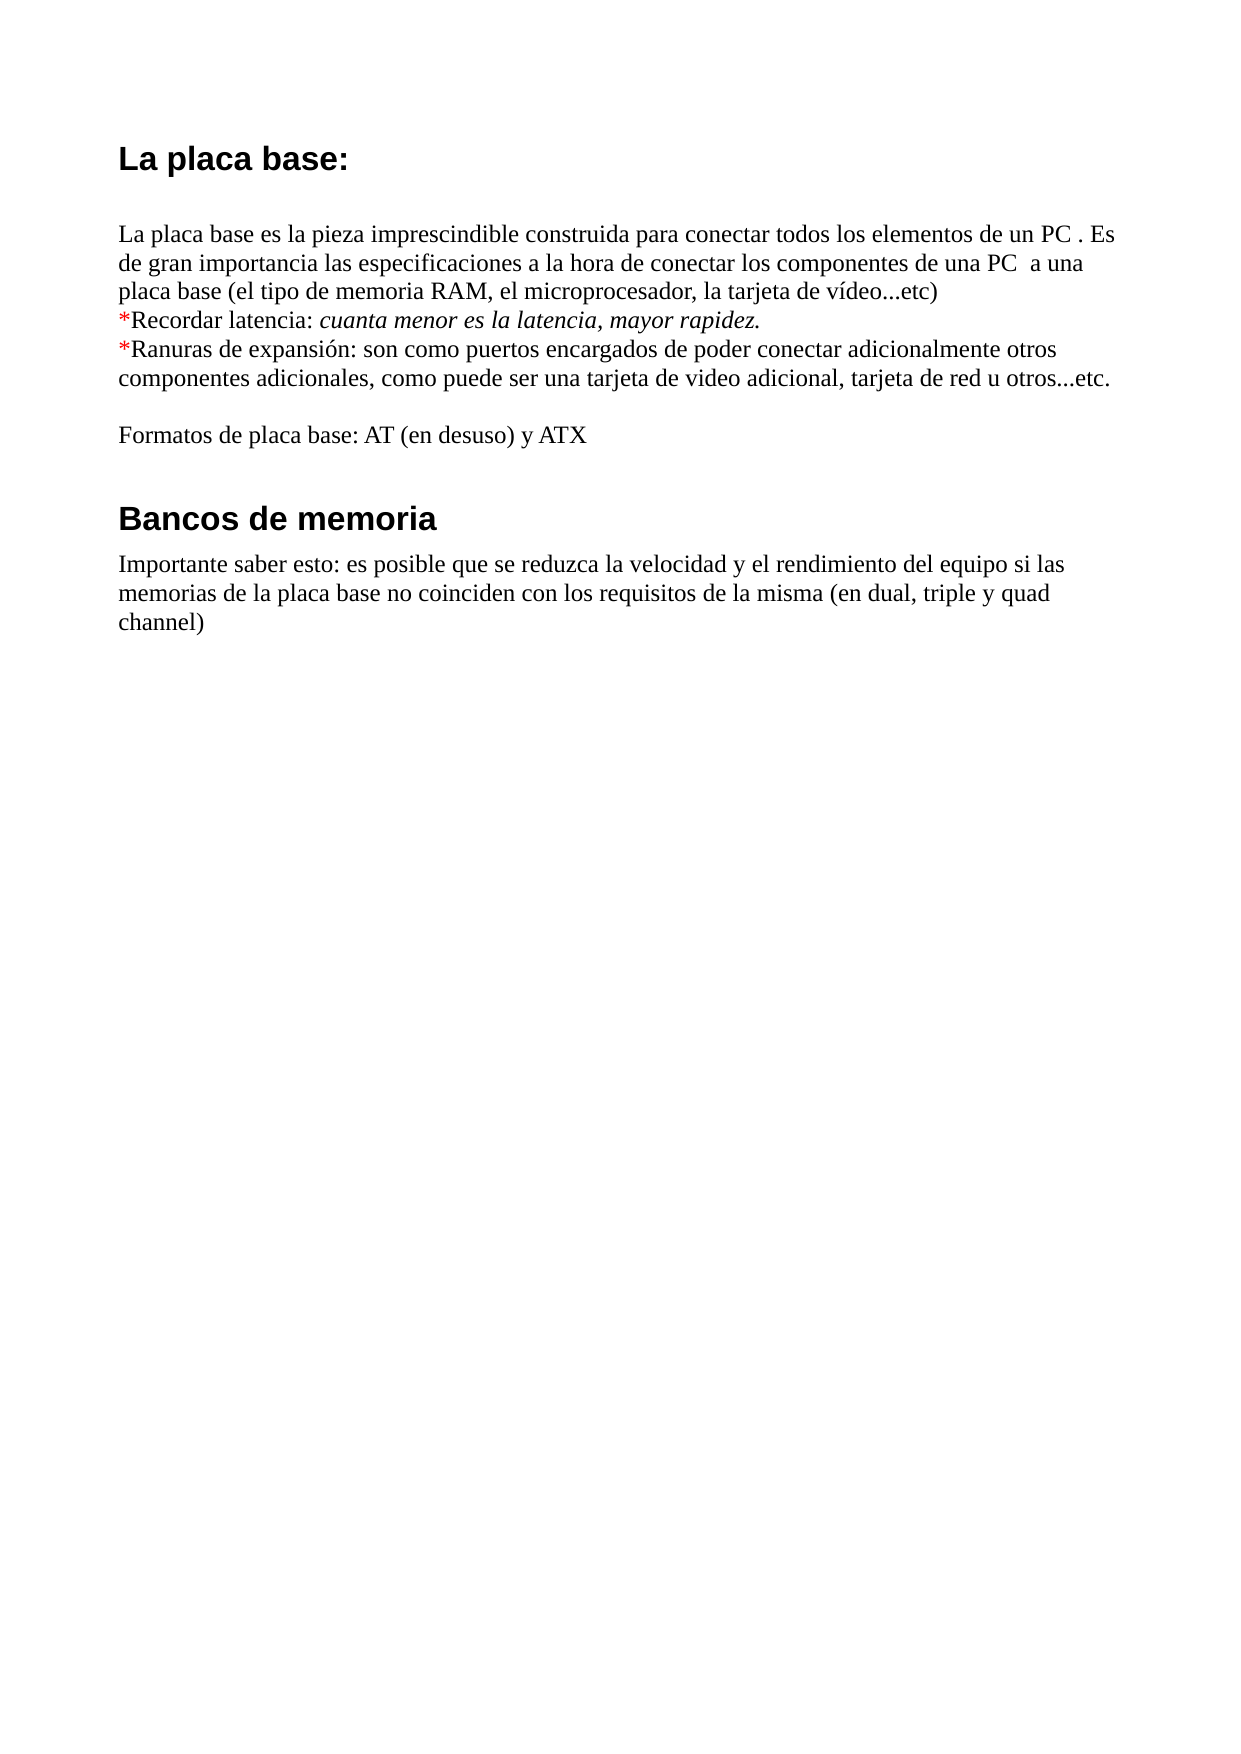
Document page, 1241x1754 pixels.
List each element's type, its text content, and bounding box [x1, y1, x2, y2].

text *Recordar latencia: cuanta menor es la latencia, mayor rapidez. [118, 305, 1122, 334]
text Importante saber esto: es posible que se reduzca la velocidad y el rendimiento del equipo si las memorias de la placa base no coinciden con los requisitos de la misma (en dual, triple y quad channel) [118, 549, 1122, 636]
subtitle Bancos de memoria [118, 498, 1122, 537]
text Formatos de placa base: AT (en desuso) y ATX [118, 420, 1122, 449]
text La placa base es la pieza imprescindible construida para conectar todos los elementos de un PC . Es de gran importancia las especificaciones a la hora de conectar los componentes de una PC a una placa base (el tipo de memoria RAM, el microprocesador, la tarjeta de vídeo...etc) [118, 219, 1122, 305]
text *Ranuras de expansión: son como puertos encargados de poder conectar adicionalmente otros componentes adicionales, como puede ser una tarjeta de video adicional, tarjeta de red u otros...etc. [118, 334, 1122, 391]
subtitle La placa base: [118, 139, 1122, 178]
